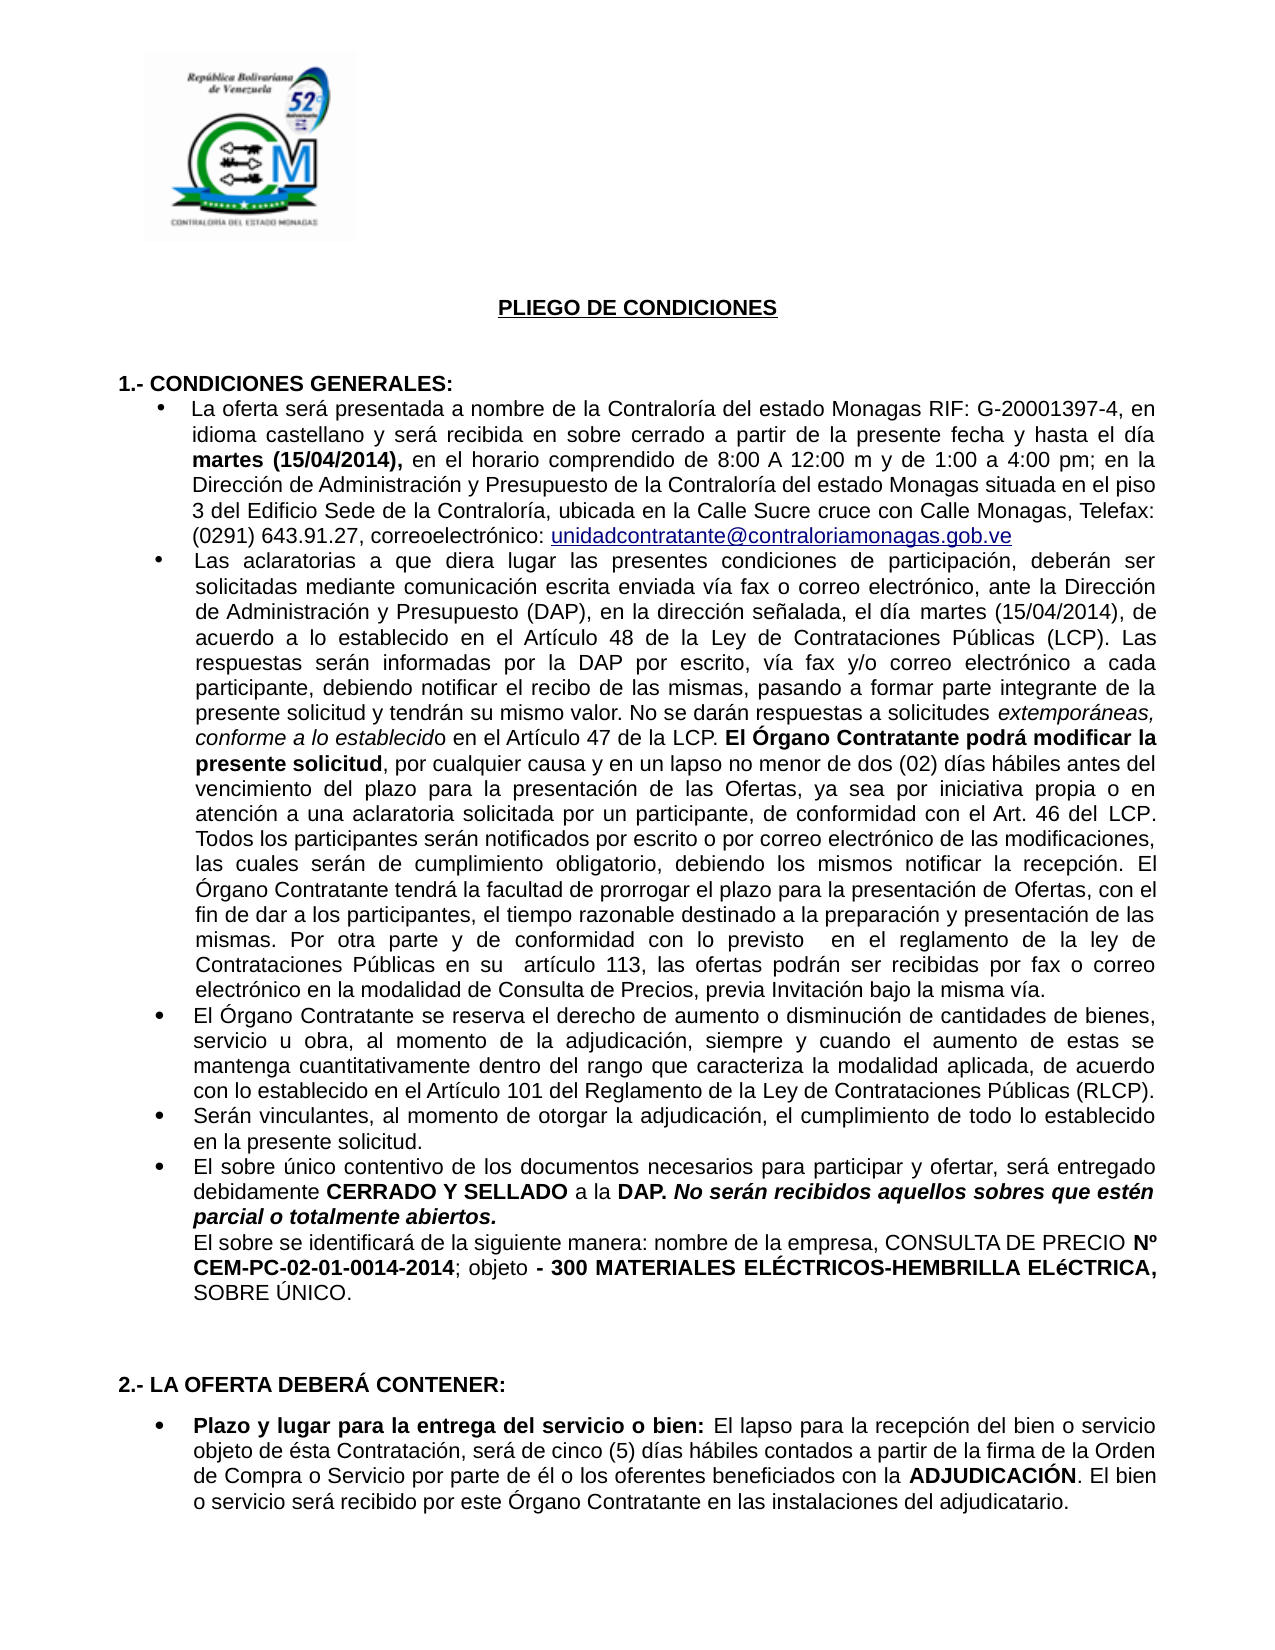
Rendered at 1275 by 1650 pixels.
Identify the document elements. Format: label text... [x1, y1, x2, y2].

text PLIEGO DE CONDICIONES [118, 295, 1157, 320]
text El sobre se identificará de la siguiente manera: nombre de la empresa, CONSULTA DE PRECIO Nº CEM-PC-02-01-0014-2014; objeto - 300 MATERIALES ELÉCTRICOS-HEMBRILLA ELéCTRICA, SOBRE ÚNICO. [193, 1229, 1157, 1305]
text 2.- LA OFERTA DEBERÁ CONTENER: [118, 1371, 1157, 1397]
picture [141, 48, 359, 245]
list Serán vinculantes, al momento de otorgar la adjudicación, el cumplimiento de todo lo establecido en la presente solicitud. [156, 1103, 1157, 1154]
list Plazo y lugar para la entrega del servicio o bien: El lapso para la recepción del bien o servicio objeto de ésta Contratación, será de cinco (5) días hábiles contados a partir de la firma de la Orden de Compra o Servicio por parte de él o los oferentes beneficiados con la ADJUDICACIÓN. El bien o servicio será recibido por este Órgano Contratante en las instalaciones del adjudicatario. [156, 1413, 1157, 1514]
text 1.- CONDICIONES GENERALES: [118, 371, 1157, 396]
list El sobre único contentivo de los documentos necesarios para participar y ofertar, será entregado debidamente CERRADO Y SELLADO a la DAP. No serán recibidos aquellos sobres que estén parcial o totalmente abiertos. [156, 1154, 1157, 1229]
list La oferta será presentada a nombre de la Contraloría del estado Monagas RIF: G-20001397-4, en idioma castellano y será recibida en sobre cerrado a partir de la presente fecha y hasta el día martes (15/04/2014), en el horario comprendido de 8:00 A 12:00 m y de 1:00 a 4:00 pm; en la Dirección de Administración y Presupuesto de la Contraloría del estado Monagas situada en el piso 3 del Edificio Sede de la Contraloría, ubicada en la Calle Sucre cruce con Calle Monagas, Telefax: (0291) 643.91.27, correoelectrónico: unidadcontratante@contraloriamonagas.gob.ve [157, 396, 1157, 548]
list Las aclaratorias a que diera lugar las presentes condiciones de participación, deberán ser solicitadas mediante comunicación escrita enviada vía fax o correo electrónico, ante la Dirección de Administración y Presupuesto (DAP), en la dirección señalada, el día martes (15/04/2014), de acuerdo a lo establecido en el Artículo 48 de la Ley de Contrataciones Públicas (LCP). Las respuestas serán informadas por la DAP por escrito, vía fax y/o correo electrónico a cada participante, debiendo notificar el recibo de las mismas, pasando a formar parte integrante de la presente solicitud y tendrán su mismo valor. No se darán respuestas a solicitudes extemporáneas, conforme a lo establecido en el Artículo 47 de la LCP. El Órgano Contratante podrá modificar la presente solicitud, por cualquier causa y en un lapso no menor de dos (02) días hábiles antes del vencimiento del plazo para la presentación de las Ofertas, ya sea por iniciativa propia o en atención a una aclaratoria solicitada por un participante, de conformidad con el Art. 46 del LCP. Todos los participantes serán notificados por escrito o por correo electrónico de las modificaciones, las cuales serán de cumplimiento obligatorio, debiendo los mismos notificar la recepción. El Órgano Contratante tendrá la facultad de prorrogar el plazo para la presentación de Ofertas, con el fin de dar a los participantes, el tiempo razonable destinado a la preparación y presentación de las mismas. Por otra parte y de conformidad con lo previsto en el reglamento de la ley de Contrataciones Públicas en su artículo 113, las ofertas podrán ser recibidas por fax o correo electrónico en la modalidad de Consulta de Precios, previa Invitación bajo la misma vía. [154, 548, 1157, 1002]
list El Órgano Contratante se reserva el derecho de aumento o disminución de cantidades de bienes, servicio u obra, al momento de la adjudicación, siempre y cuando el aumento de estas se mantenga cuantitativamente dentro del rango que caracteriza la modalidad aplicada, de acuerdo con lo establecido en el Artículo 101 del Reglamento de la Ley de Contrataciones Públicas (RLCP). [156, 1002, 1157, 1103]
